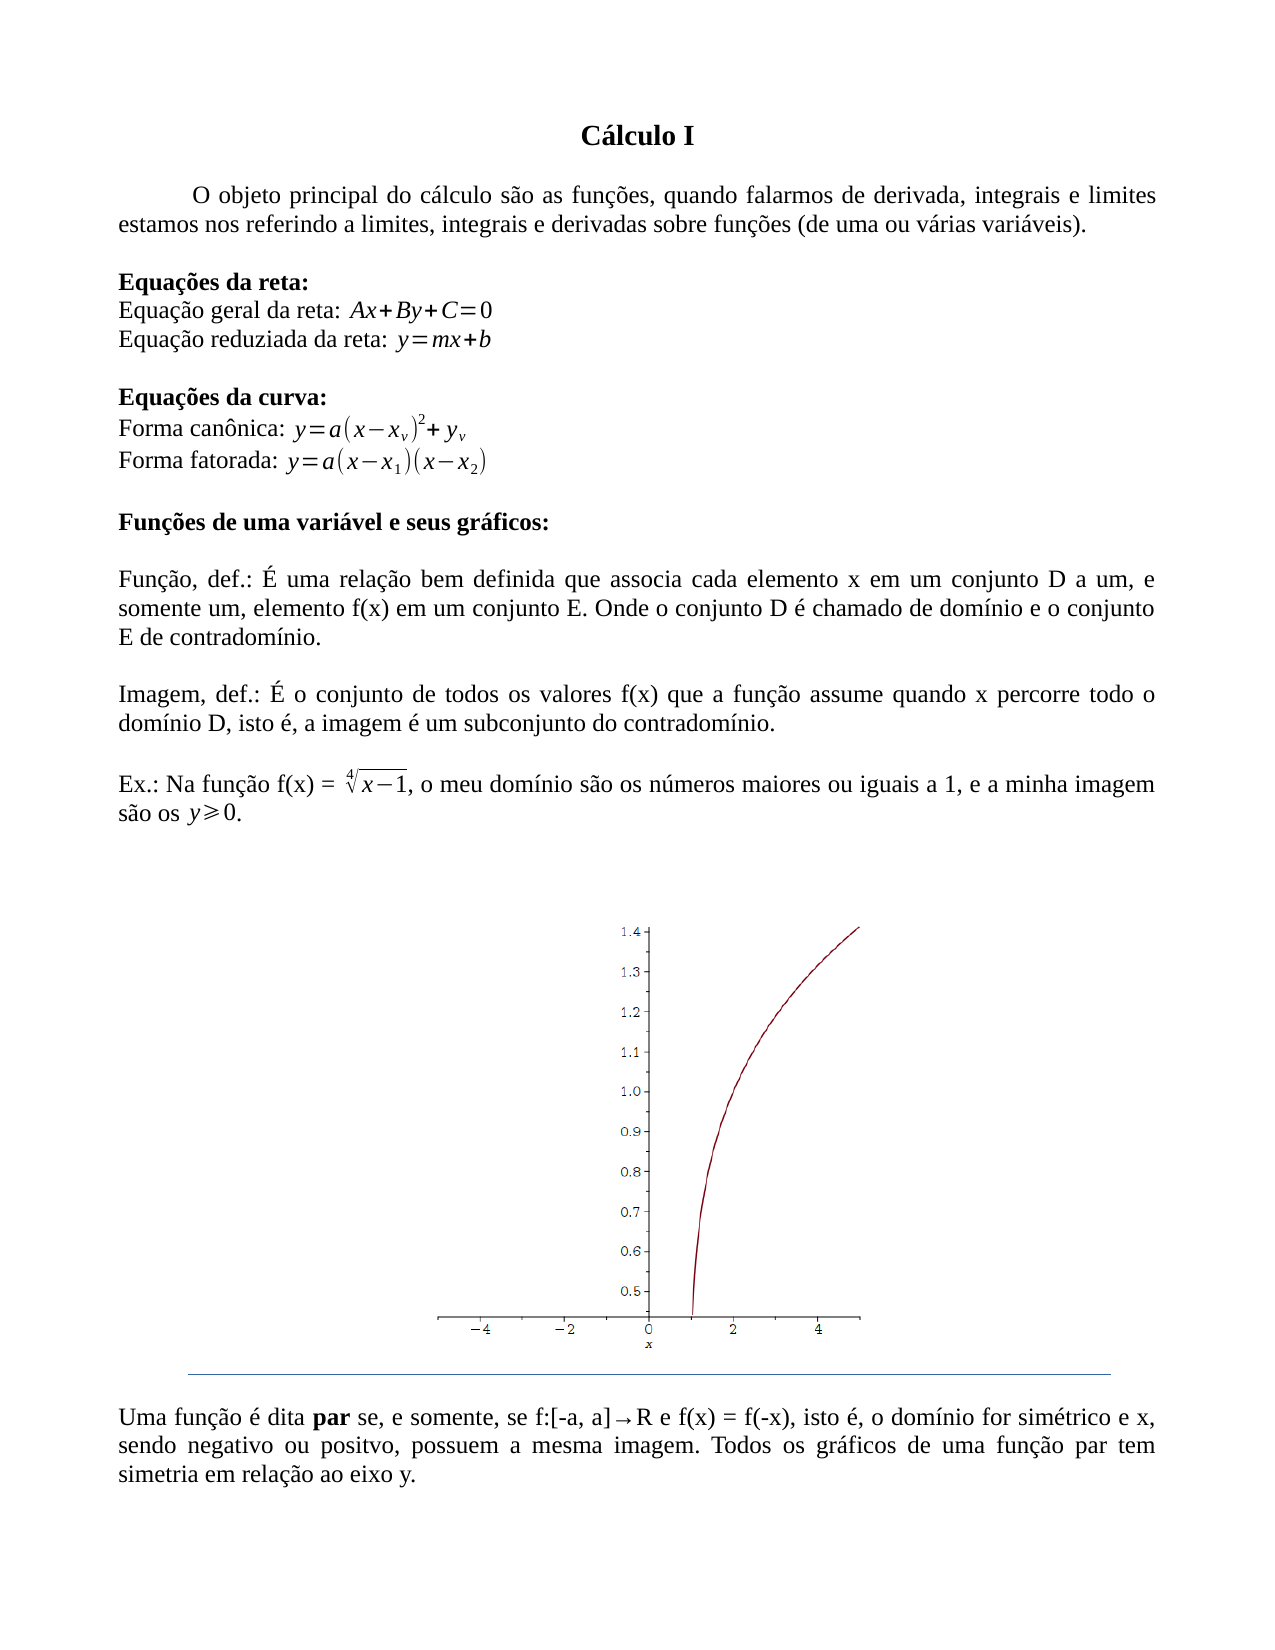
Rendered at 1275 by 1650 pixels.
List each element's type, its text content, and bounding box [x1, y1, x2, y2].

text Equação geral da reta: [118, 295, 1157, 324]
text Uma função é dita par se, e somente, se f:[-a, a]→R e f(x) = f(-x), isto é, o domínio for simétrico e x, sendo negativo ou positvo, possuem a mesma imagem. Todos os gráficos de uma função par tem simetria em relação ao eixo y. [118, 1402, 1157, 1488]
picture [412, 887, 884, 1349]
text Ex.: Na função f(x) = , o meu domínio são os números maiores ou iguais a 1, e a minha imagem são os . [118, 765, 1157, 827]
text Cálculo I [118, 118, 1157, 152]
text Equação reduziada da reta: [118, 324, 1157, 353]
text Equações da curva: [118, 382, 1157, 410]
text Forma fatorada: [118, 445, 1157, 478]
text Funções de uma variável e seus gráficos: [118, 507, 1157, 535]
text Função, def.: É uma relação bem definida que associa cada elemento x em um conjunto D a um, e somente um, elemento f(x) em um conjunto E. Onde o conjunto D é chamado de domínio e o conjunto E de contradomínio. [118, 564, 1157, 650]
text Imagem, def.: É o conjunto de todos os valores f(x) que a função assume quando x percorre todo o domínio D, isto é, a imagem é um subconjunto do contradomínio. [118, 679, 1157, 737]
text O objeto principal do cálculo são as funções, quando falarmos de derivada, integrais e limites estamos nos referindo a limites, integrais e derivadas sobre funções (de uma ou várias variáveis). [118, 180, 1157, 238]
text Equações da reta: [118, 267, 1157, 295]
text Forma canônica: [118, 410, 1157, 445]
